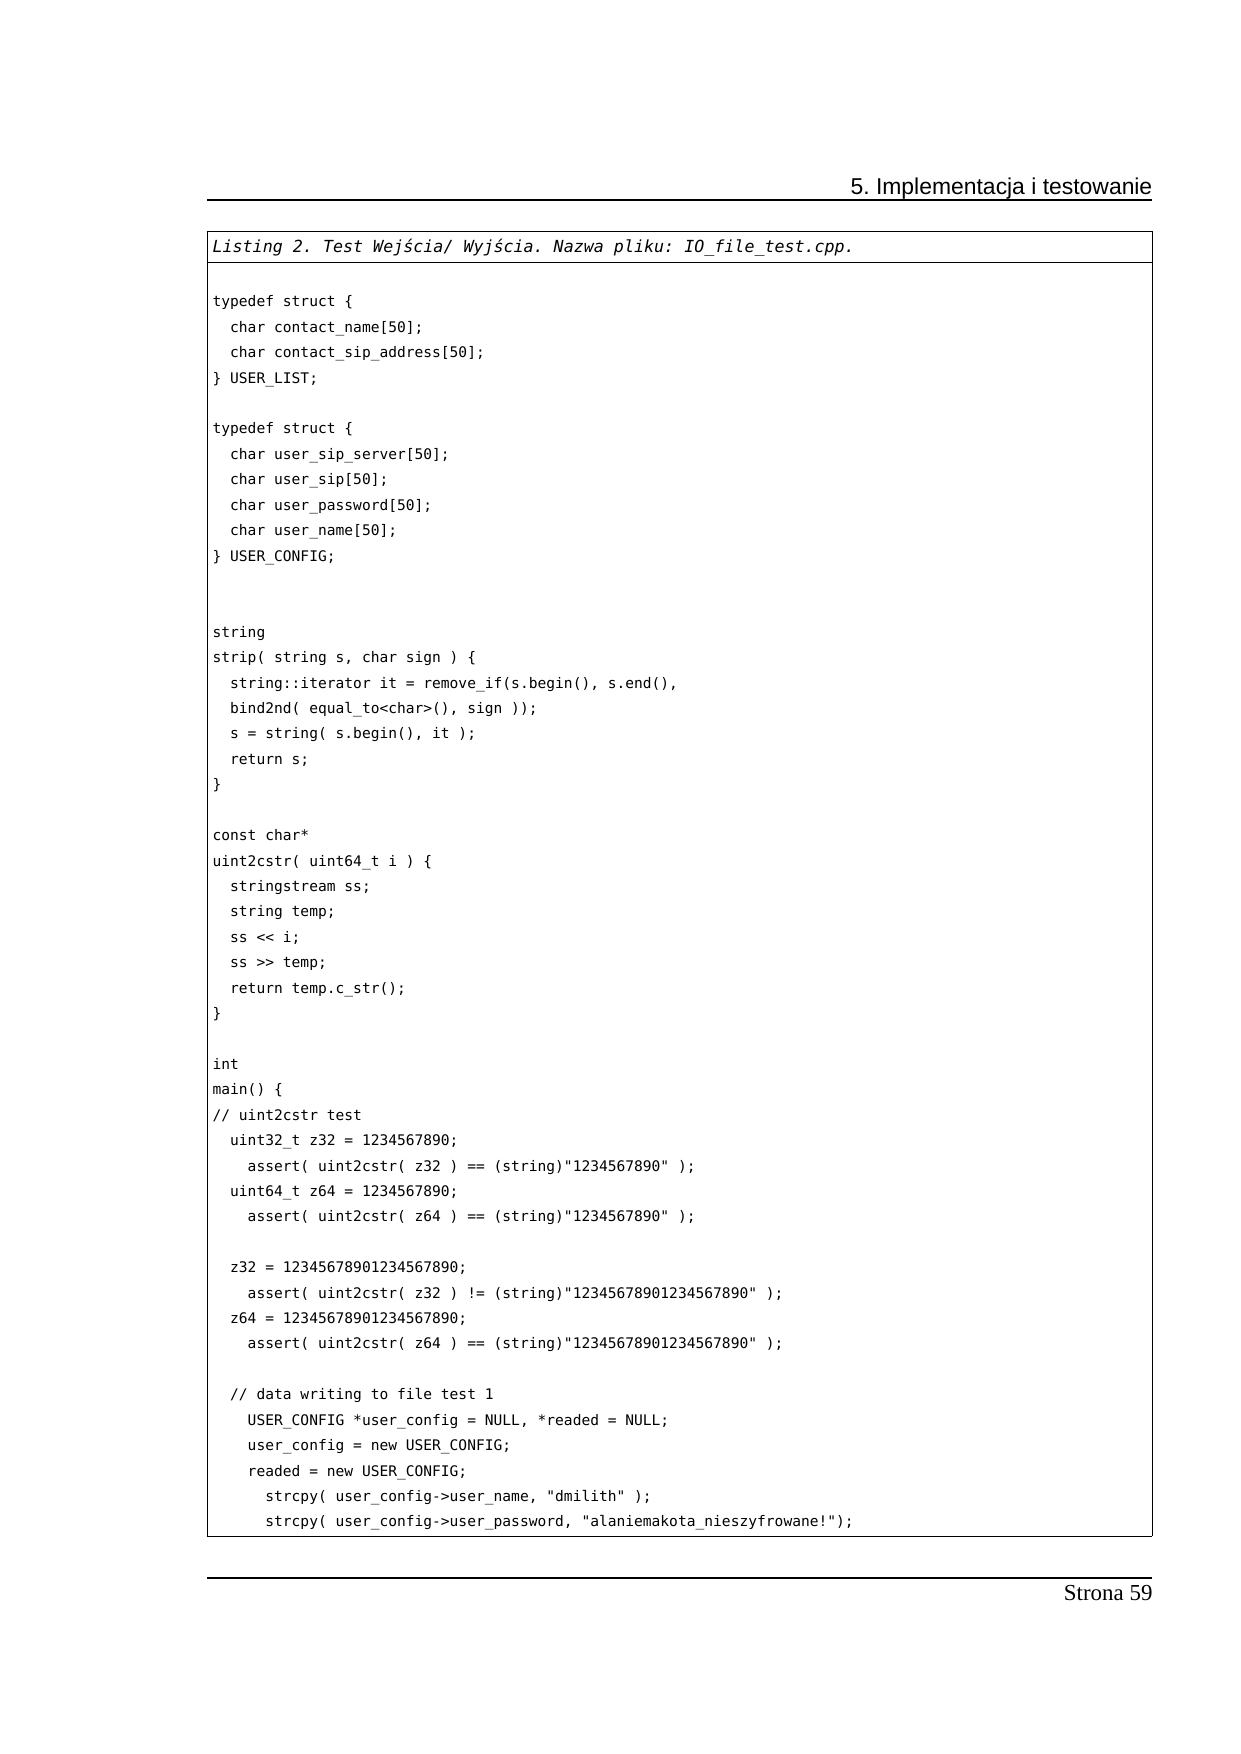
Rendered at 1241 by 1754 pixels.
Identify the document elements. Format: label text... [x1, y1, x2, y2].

table_header Listing 2. Test Wejścia/ Wyjścia. Nazwa pliku: IO_file_test.cpp. [208, 232, 1152, 262]
table_cell typedef struct { char contact_name[50]; char contact_sip_address[50]; } USER_LIST; typedef struct { char user_sip_server[50]; char user_sip[50]; char user_password[50]; char user_name[50]; } USER_CONFIG; string strip( string s, char sign ) { string::iterator it = remove_if(s.begin(), s.end(), bind2nd( equal_to<char>(), sign )); s = string( s.begin(), it ); return s; } const char* uint2cstr( uint64_t i ) { stringstream ss; string temp; ss << i; ss >> temp; return temp.c_str(); } int main() { // uint2cstr test uint32_t z32 = 1234567890; assert( uint2cstr( z32 ) == (string)"1234567890" ); uint64_t z64 = 1234567890; assert( uint2cstr( z64 ) == (string)"1234567890" ); z32 = 12345678901234567890; assert( uint2cstr( z32 ) != (string)"12345678901234567890" ); z64 = 12345678901234567890; assert( uint2cstr( z64 ) == (string)"12345678901234567890" ); // data writing to file test 1 USER_CONFIG *user_config = NULL, *readed = NULL; user_config = new USER_CONFIG; readed = new USER_CONFIG; strcpy( user_config->user_name, "dmilith" ); strcpy( user_config->user_password, "alaniemakota_nieszyfrowane!"); [208, 263, 1152, 1536]
